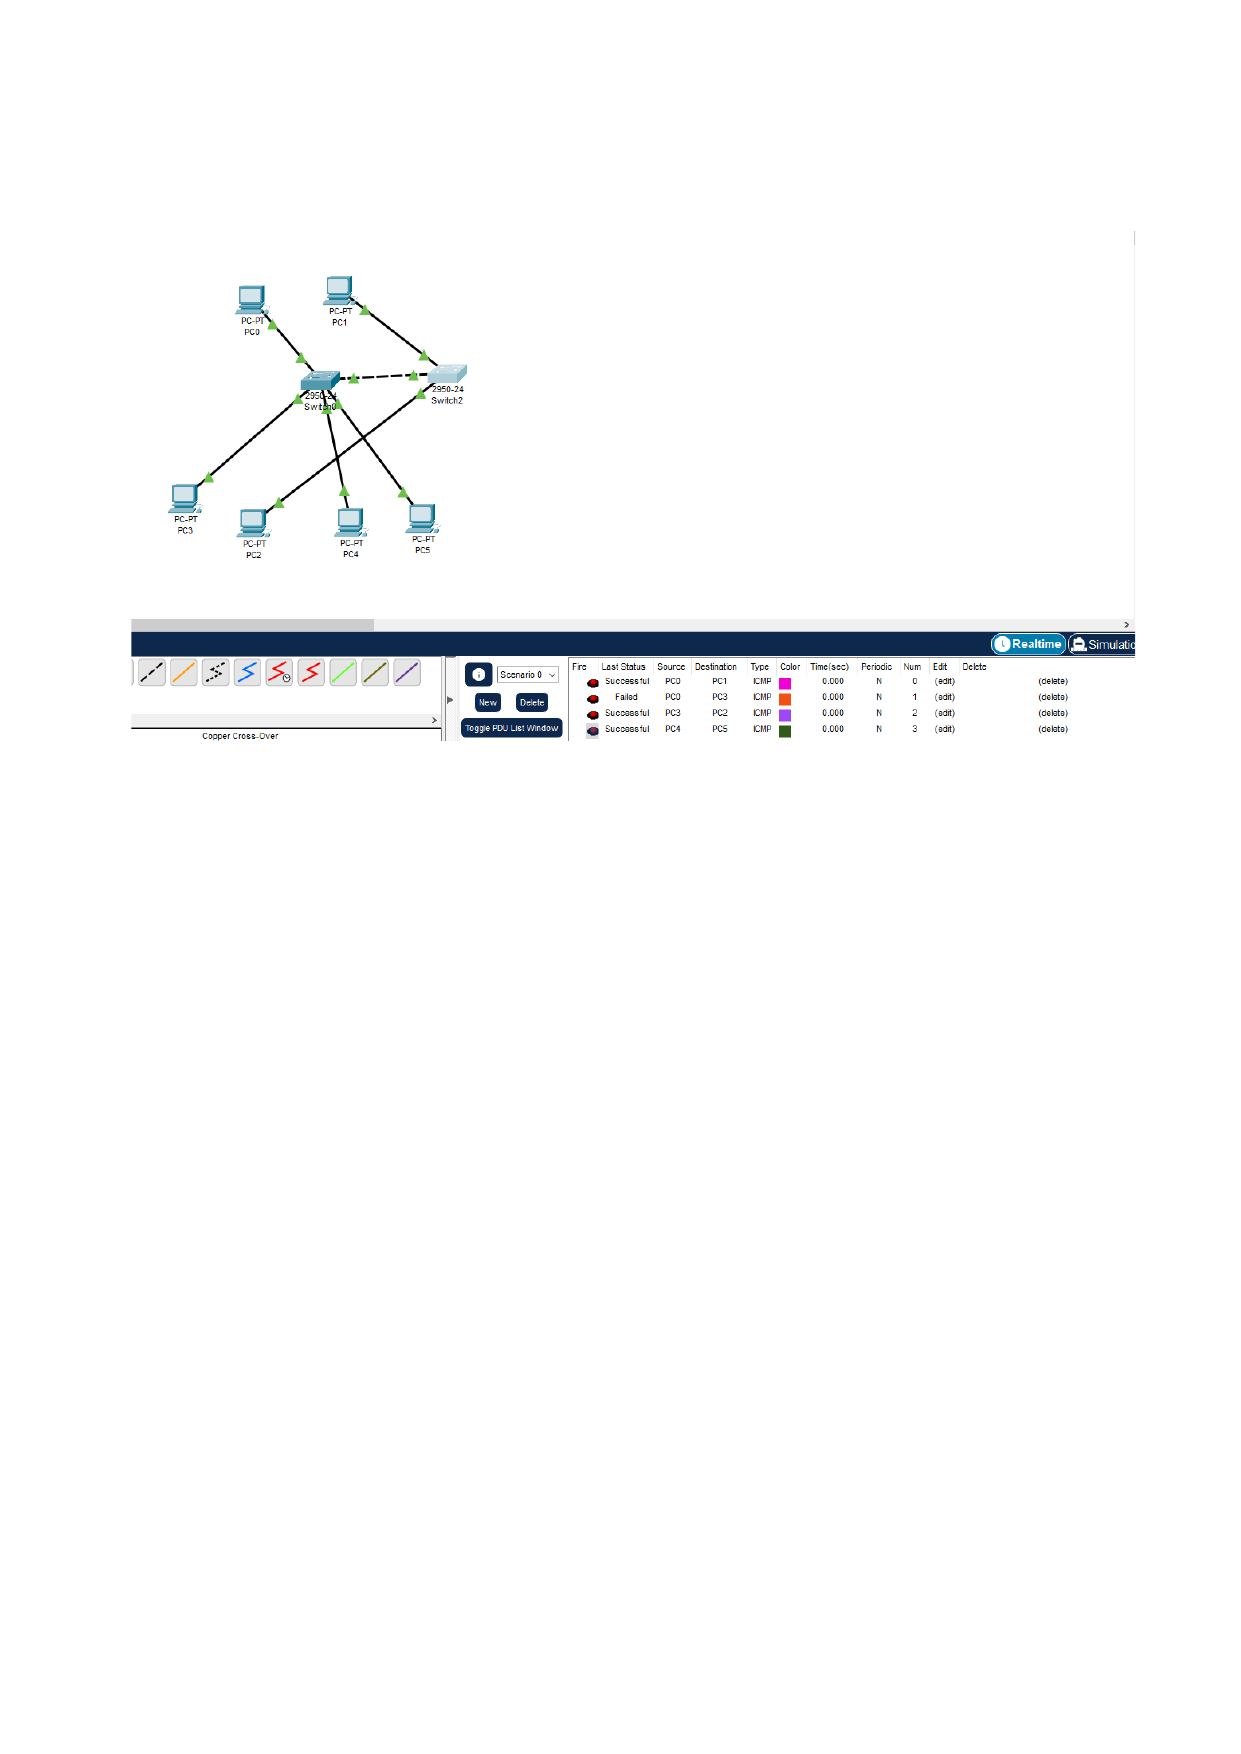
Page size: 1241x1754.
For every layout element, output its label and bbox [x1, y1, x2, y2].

picture [131, 231, 1135, 741]
